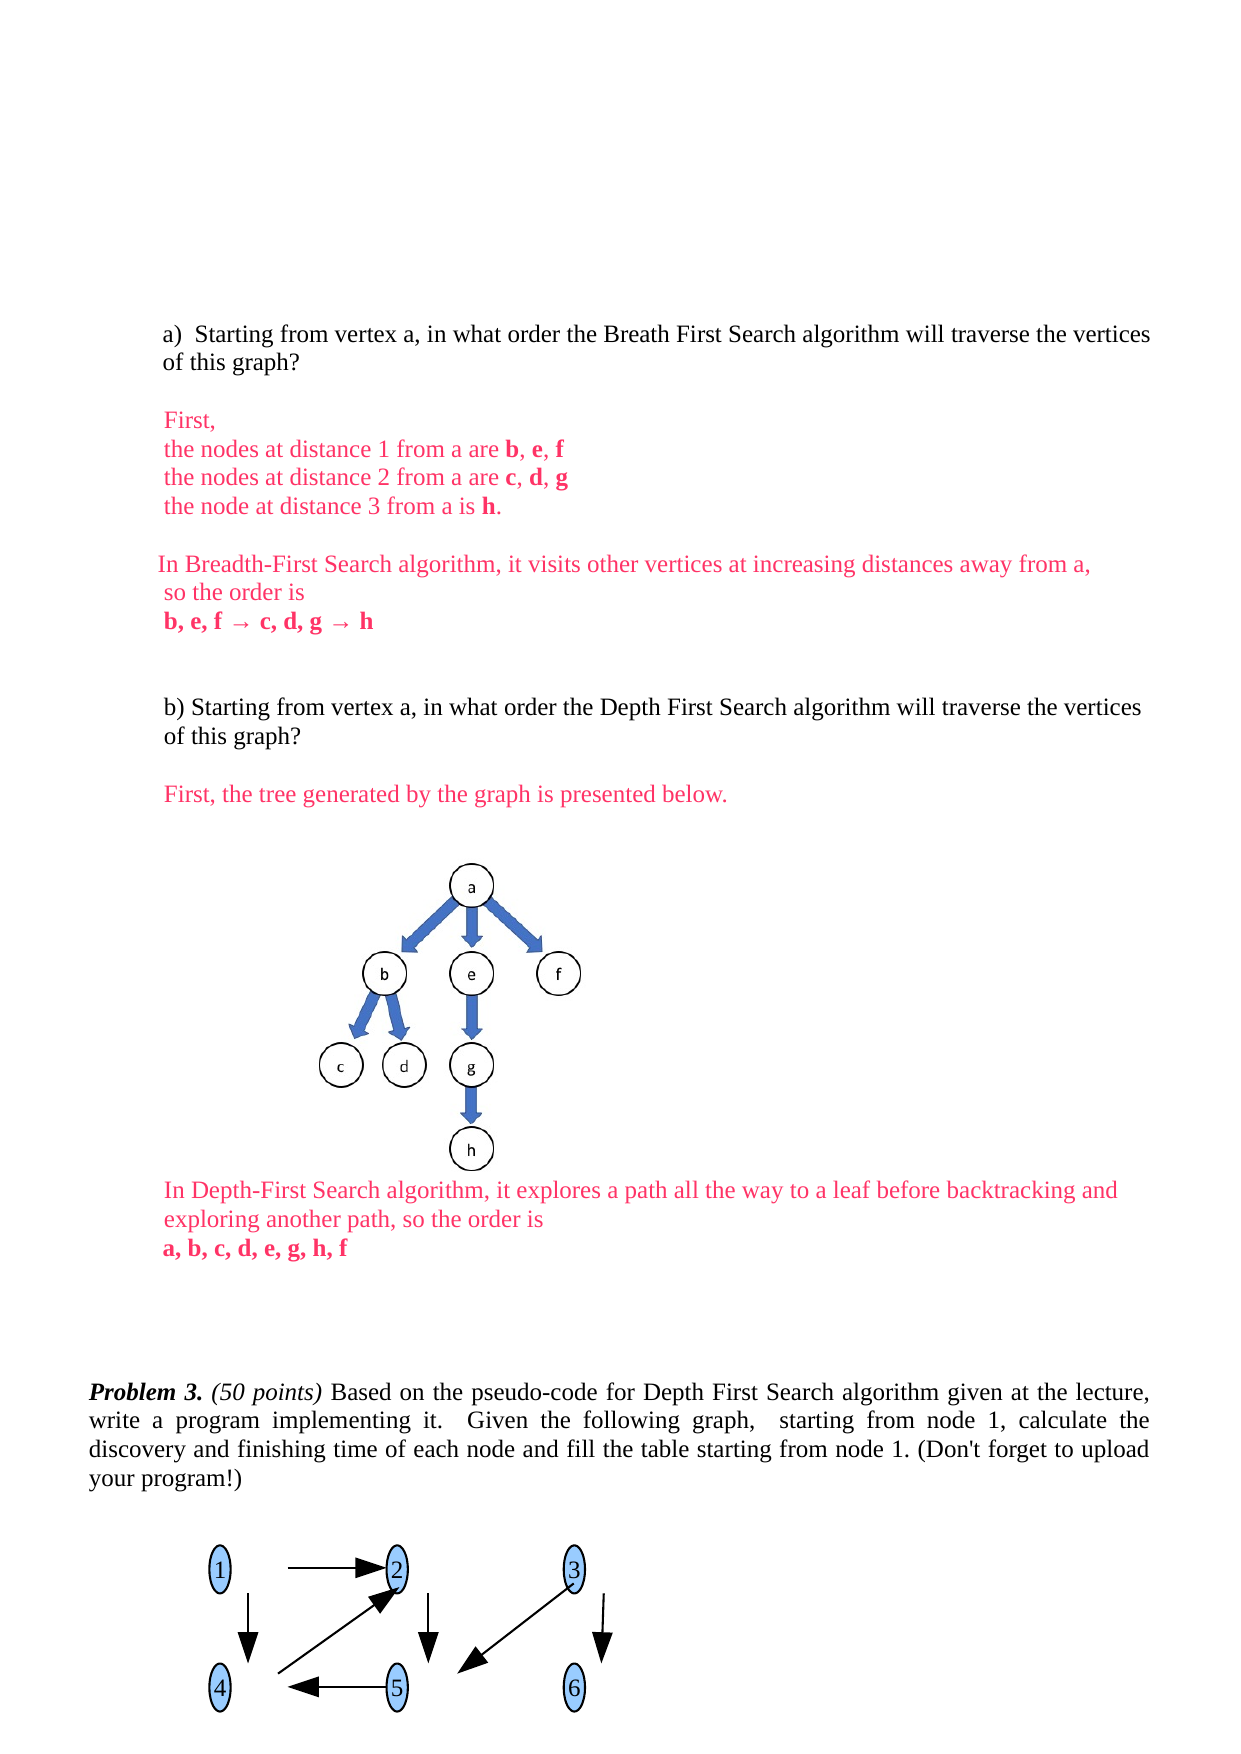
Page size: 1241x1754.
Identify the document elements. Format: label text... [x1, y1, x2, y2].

text In Depth-First Search algorithm, it explores a path all the way to a leaf before backtracking and exploring another path, so the order is [126, 1175, 1151, 1233]
text First, the tree generated by the graph is presented below. [126, 779, 1151, 807]
text so the order is [126, 577, 1151, 606]
text the node at distance 3 from a is h. [126, 491, 1151, 520]
text the nodes at distance 2 from a are c, d, g [126, 462, 1151, 491]
text b, e, f → c, d, g → h [126, 606, 1151, 635]
text In Breadth-First Search algorithm, it visits other vertices at increasing distances away from a, [126, 549, 1151, 577]
text First, [126, 405, 1151, 434]
text a, b, c, d, e, g, h, f [162, 1233, 1151, 1262]
text b) Starting from vertex a, in what order the Depth First Search algorithm will traverse the vertices of this graph? [126, 692, 1151, 750]
text Problem 3. (50 points) Based on the pseudo-code for Depth First Search algorithm given at the lecture, write a program implementing it. Given the following graph, starting from node 1, calculate the discovery and finishing time of each node and fill the table starting from node 1. (Don't forget to upload your program!) [89, 1377, 1151, 1492]
picture [163, 830, 777, 1176]
text the nodes at distance 1 from a are b, e, f [126, 434, 1151, 462]
text a) Starting from vertex a, in what order the Breath First Search algorithm will traverse the vertices [89, 319, 1151, 347]
text of this graph? [89, 347, 1151, 376]
